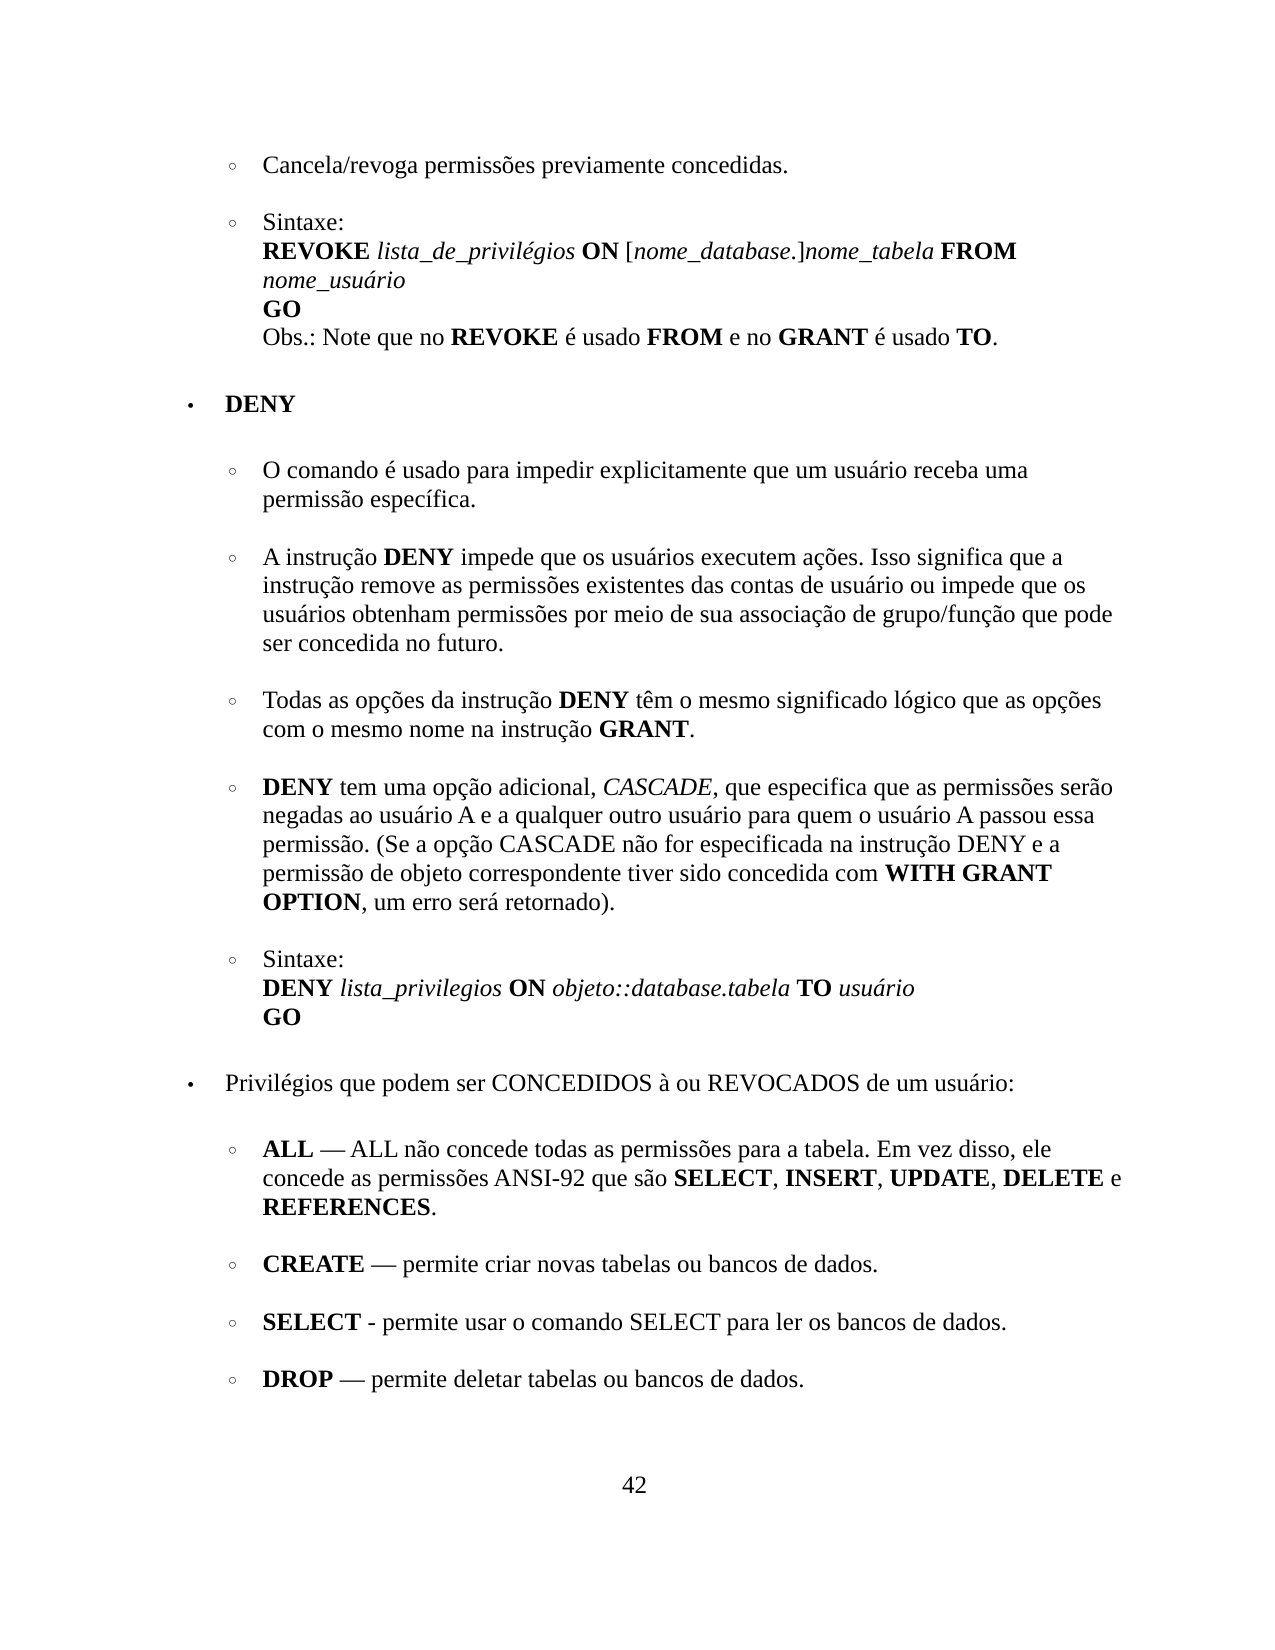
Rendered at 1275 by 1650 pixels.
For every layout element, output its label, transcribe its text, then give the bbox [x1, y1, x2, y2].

list ALL — ALL não concede todas as permissões para a tabela. Em vez disso, ele concede as permissões ANSI-92 que são SELECT, INSERT, UPDATE, DELETE e REFERENCES. [225, 1134, 1125, 1249]
list DROP — permite deletar tabelas ou bancos de dados. [225, 1364, 1125, 1422]
list Sintaxe: DENY lista_privilegios ON objeto::database.tabela TO usuário GO [225, 944, 1125, 1059]
list CREATE — permite criar novas tabelas ou bancos de dados. [225, 1249, 1125, 1307]
list Sintaxe: REVOKE lista_de_privilégios ON [nome_database.]nome_tabela FROM nome_usuário GO Obs.: Note que no REVOKE é usado FROM e no GRANT é usado TO. [225, 207, 1125, 380]
list Todas as opções da instrução DENY têm o mesmo significado lógico que as opções com o mesmo nome na instrução GRANT. [225, 685, 1125, 772]
list SELECT - permite usar o comando SELECT para ler os bancos de dados. [225, 1307, 1125, 1364]
list A instrução DENY impede que os usuários executem ações. Isso significa que a instrução remove as permissões existentes das contas de usuário ou impede que os usuários obtenham permissões por meio de sua associação de grupo/função que pode ser concedida no futuro. [225, 542, 1125, 685]
list Privilégios que podem ser CONCEDIDOS à ou REVOCADOS de um usuário: [187, 1068, 1125, 1126]
list Cancela/revoga permissões previamente concedidas. [225, 150, 1125, 207]
list O comando é usado para impedir explicitamente que um usuário receba uma permissão específica. [225, 455, 1125, 542]
list DENY [187, 389, 1125, 446]
list DENY tem uma opção adicional, CASCADE, que especifica que as permissões serão negadas ao usuário A e a qualquer outro usuário para quem o usuário A passou essa permissão. (Se a opção CASCADE não for especificada na instrução DENY e a permissão de objeto correspondente tiver sido concedida com WITH GRANT OPTION, um erro será retornado). [225, 772, 1125, 944]
